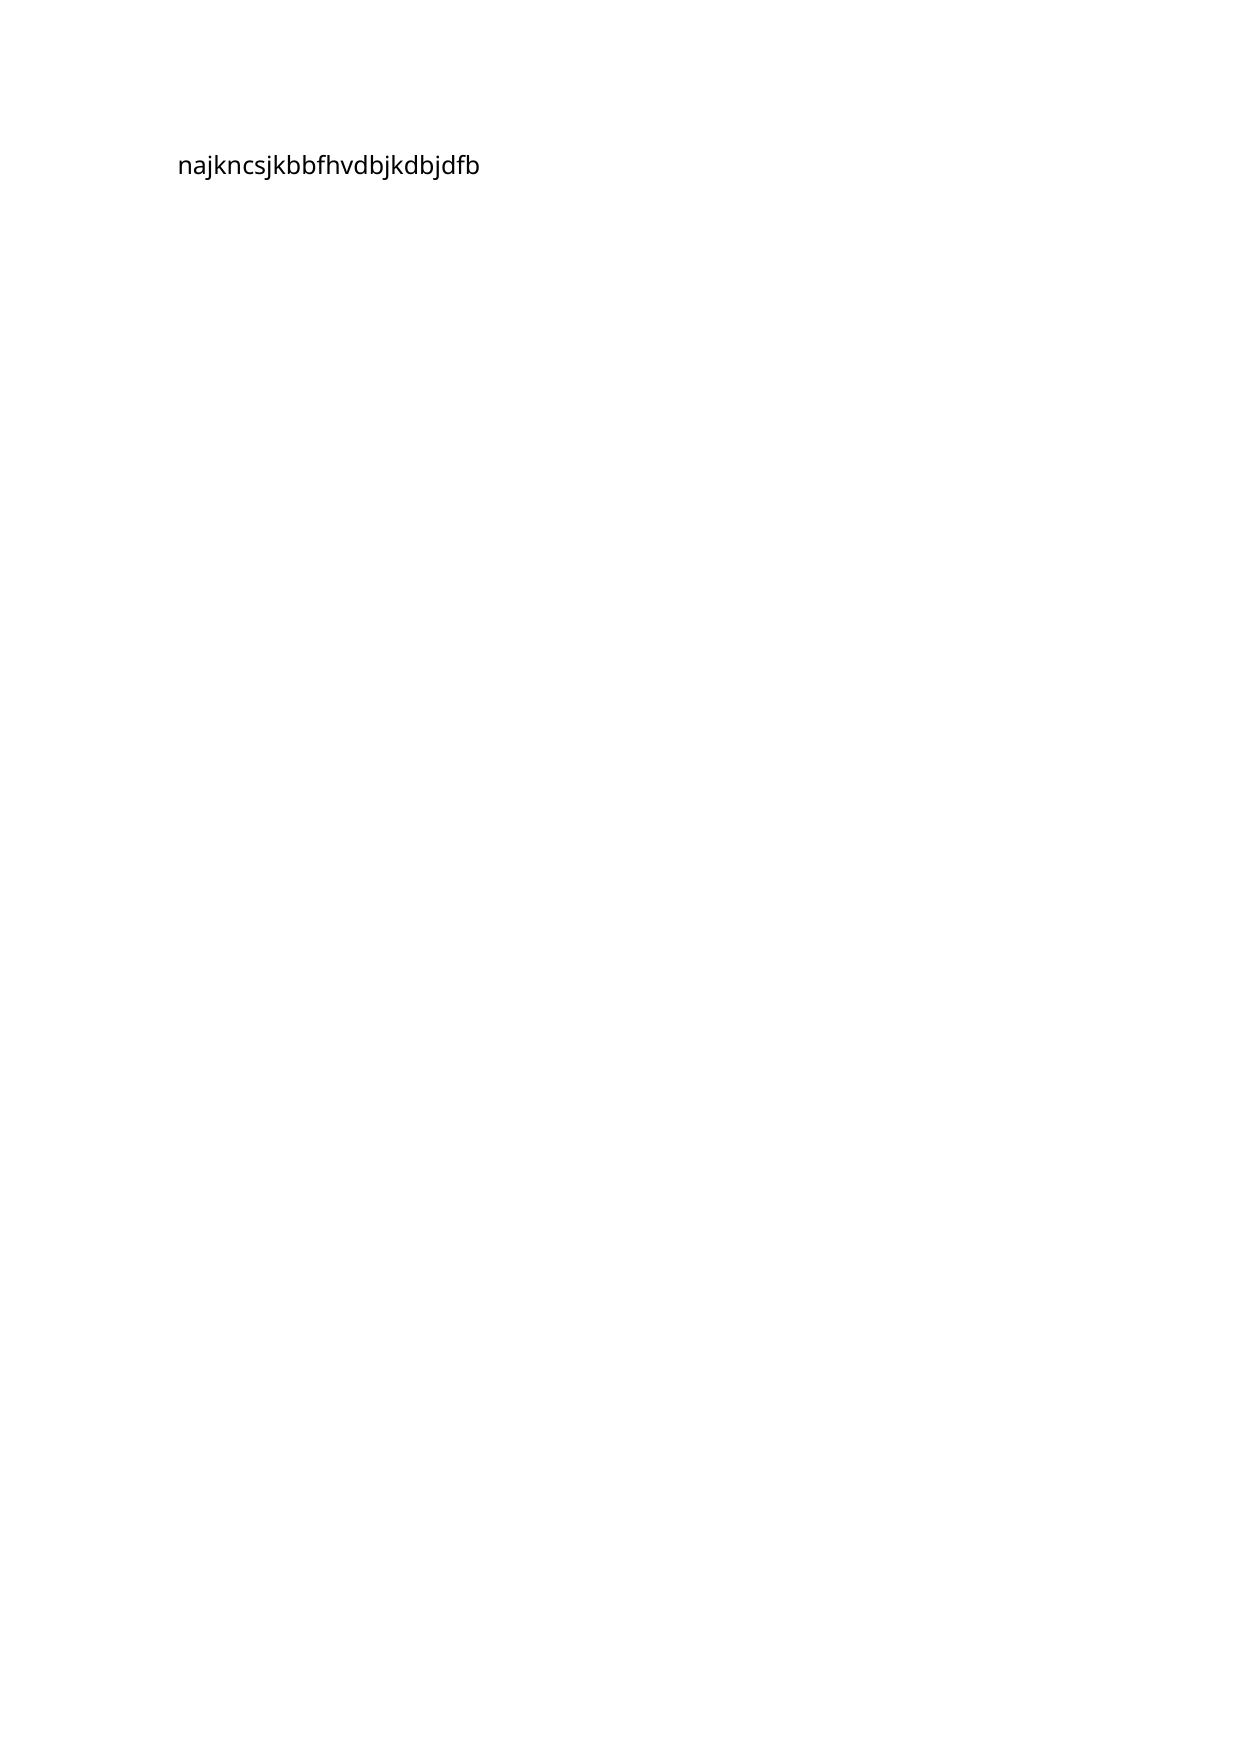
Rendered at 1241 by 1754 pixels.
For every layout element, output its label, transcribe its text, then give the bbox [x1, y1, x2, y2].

text najkncsjkbbfhvdbjkdbjdfb [177, 148, 1063, 182]
